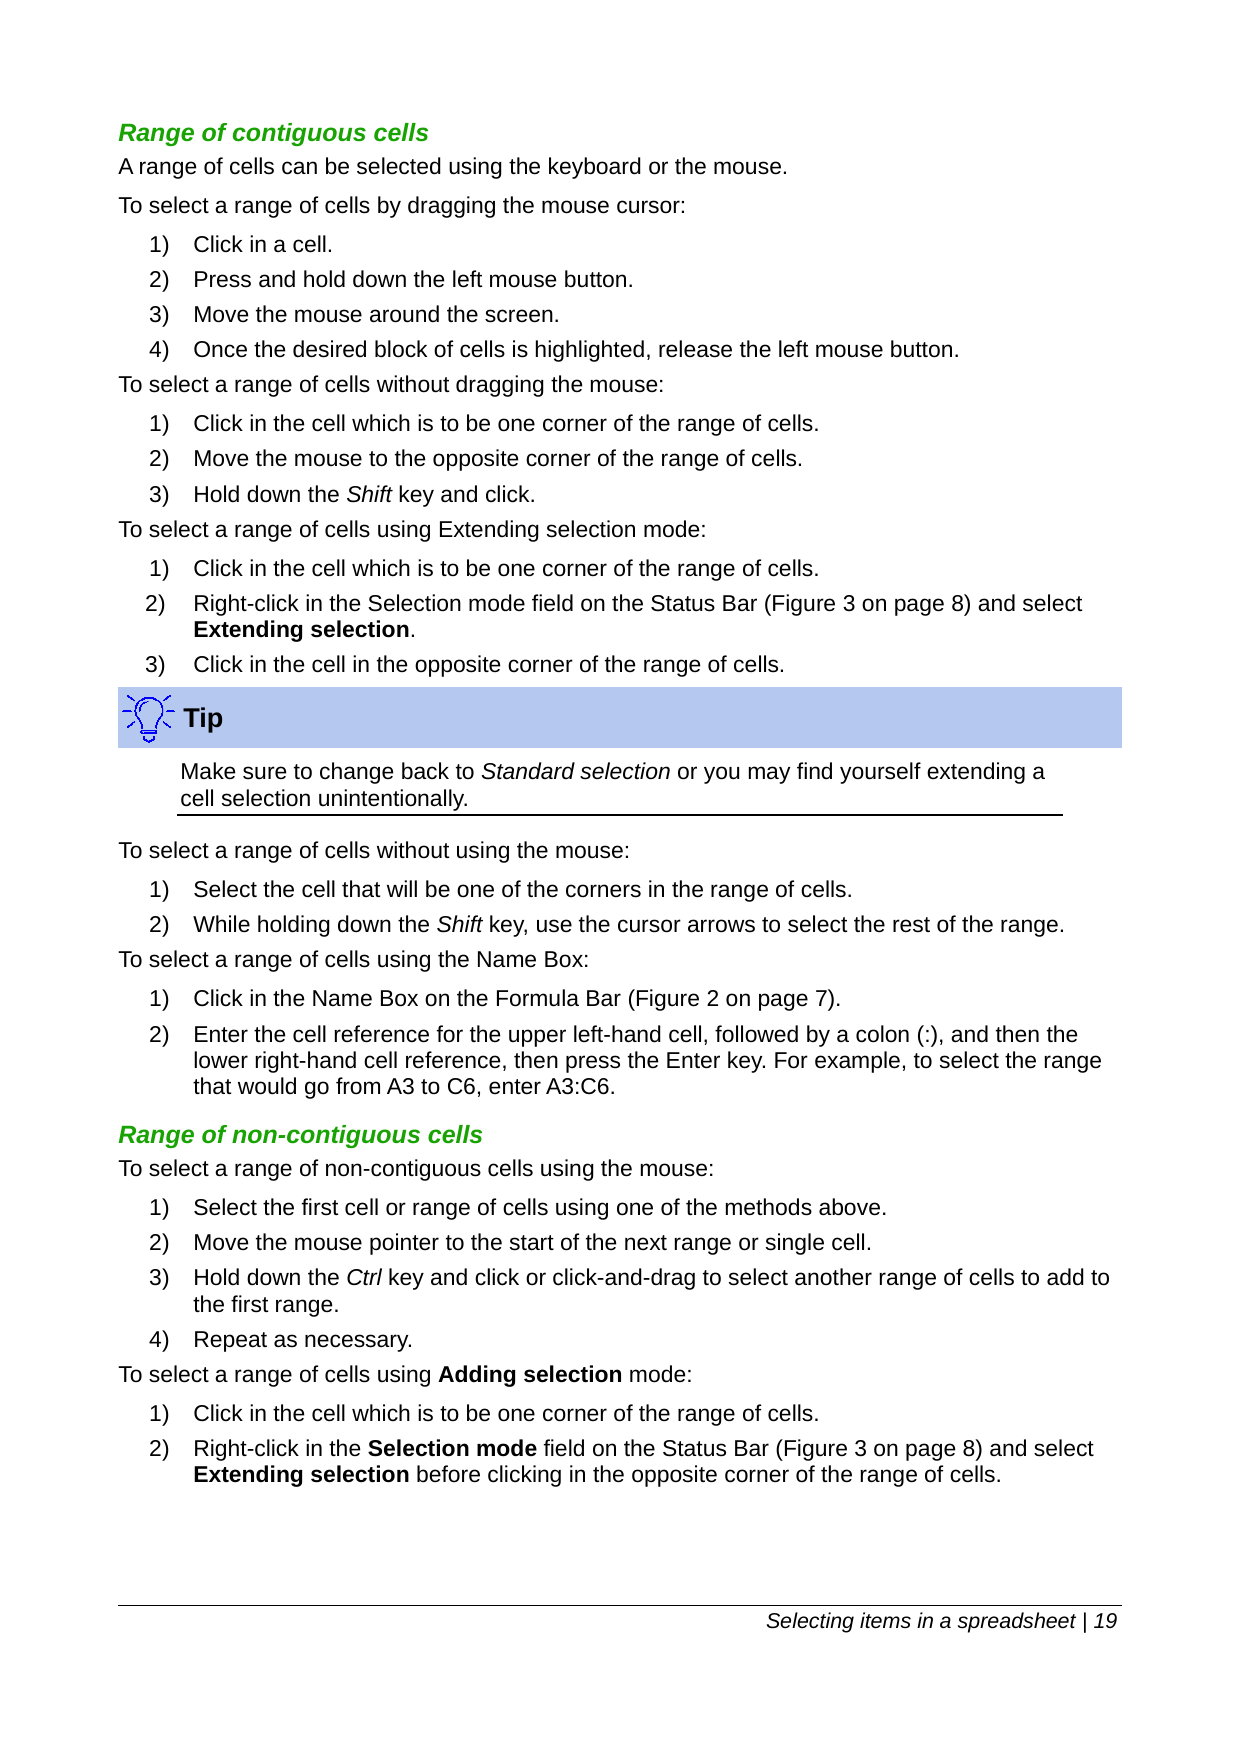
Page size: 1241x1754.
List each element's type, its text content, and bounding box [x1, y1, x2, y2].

list Once the desired block of cells is highlighted, release the left mouse button. [169, 336, 1122, 362]
list Click in the cell which is to be one corner of the range of cells. [169, 555, 1122, 581]
list Click in a cell. [169, 231, 1122, 257]
text To select a range of cells using Adding selection mode: [118, 1361, 1122, 1387]
list Click in the cell which is to be one corner of the range of cells. [169, 1400, 1122, 1426]
list While holding down the Shift key, use the cursor arrows to select the rest of the range. [169, 911, 1122, 938]
subtitle Range of non-contiguous cells [118, 1120, 1122, 1149]
list Repeat as necessary. [169, 1326, 1122, 1352]
list Click in the Name Box on the Formula Bar (Figure 2 on page 7). [169, 985, 1122, 1012]
list Enter the cell reference for the upper left-hand cell, followed by a colon (:), and then the lower right-hand cell reference, then press the Enter key. For example, to select the range that would go from A3 to C6, enter A3:C6. [169, 1021, 1122, 1099]
list Select the cell that will be one of the corners in the range of cells. [169, 876, 1122, 902]
list To select a range of cells without using the mouse: [118, 837, 1122, 863]
list Move the mouse pointer to the start of the next range or single cell. [169, 1229, 1122, 1255]
list To select a range of cells by dragging the mouse cursor: [118, 192, 1122, 218]
subtitle Range of contiguous cells [118, 118, 1122, 147]
list Right-click in the Selection mode field on the Status Bar (Figure 3 on page 8) and select Extending selection before clicking in the opposite corner of the range of cells. [169, 1435, 1122, 1488]
picture [119, 687, 179, 747]
text To select a range of cells using the Name Box: [118, 946, 1122, 973]
text Make sure to change back to Standard selection or you may find yourself extending a cell selection unintentionally. [177, 755, 1063, 814]
list Hold down the Shift key and click. [169, 481, 1122, 507]
list Move the mouse to the opposite corner of the range of cells. [169, 445, 1122, 472]
list Click in the cell which is to be one corner of the range of cells. [169, 410, 1122, 437]
list Move the mouse around the screen. [169, 301, 1122, 327]
list Click in the cell in the opposite corner of the range of cells. [165, 651, 1122, 678]
subtitle Tip [118, 687, 1122, 748]
text To select a range of cells using Extending selection mode: [118, 516, 1122, 542]
list Select the first cell or range of cells using one of the methods above. [169, 1194, 1122, 1220]
list To select a range of cells without dragging the mouse: [118, 371, 1122, 398]
text To select a range of non-contiguous cells using the mouse: [118, 1155, 1122, 1181]
text A range of cells can be selected using the keyboard or the mouse. [118, 153, 1122, 179]
list Hold down the Ctrl key and click or click-and-drag to select another range of cells to add to the first range. [169, 1264, 1122, 1317]
list Right-click in the Selection mode field on the Status Bar (Figure 3 on page 8) and select Extending selection. [165, 590, 1122, 643]
list Press and hold down the left mouse button. [169, 266, 1122, 292]
